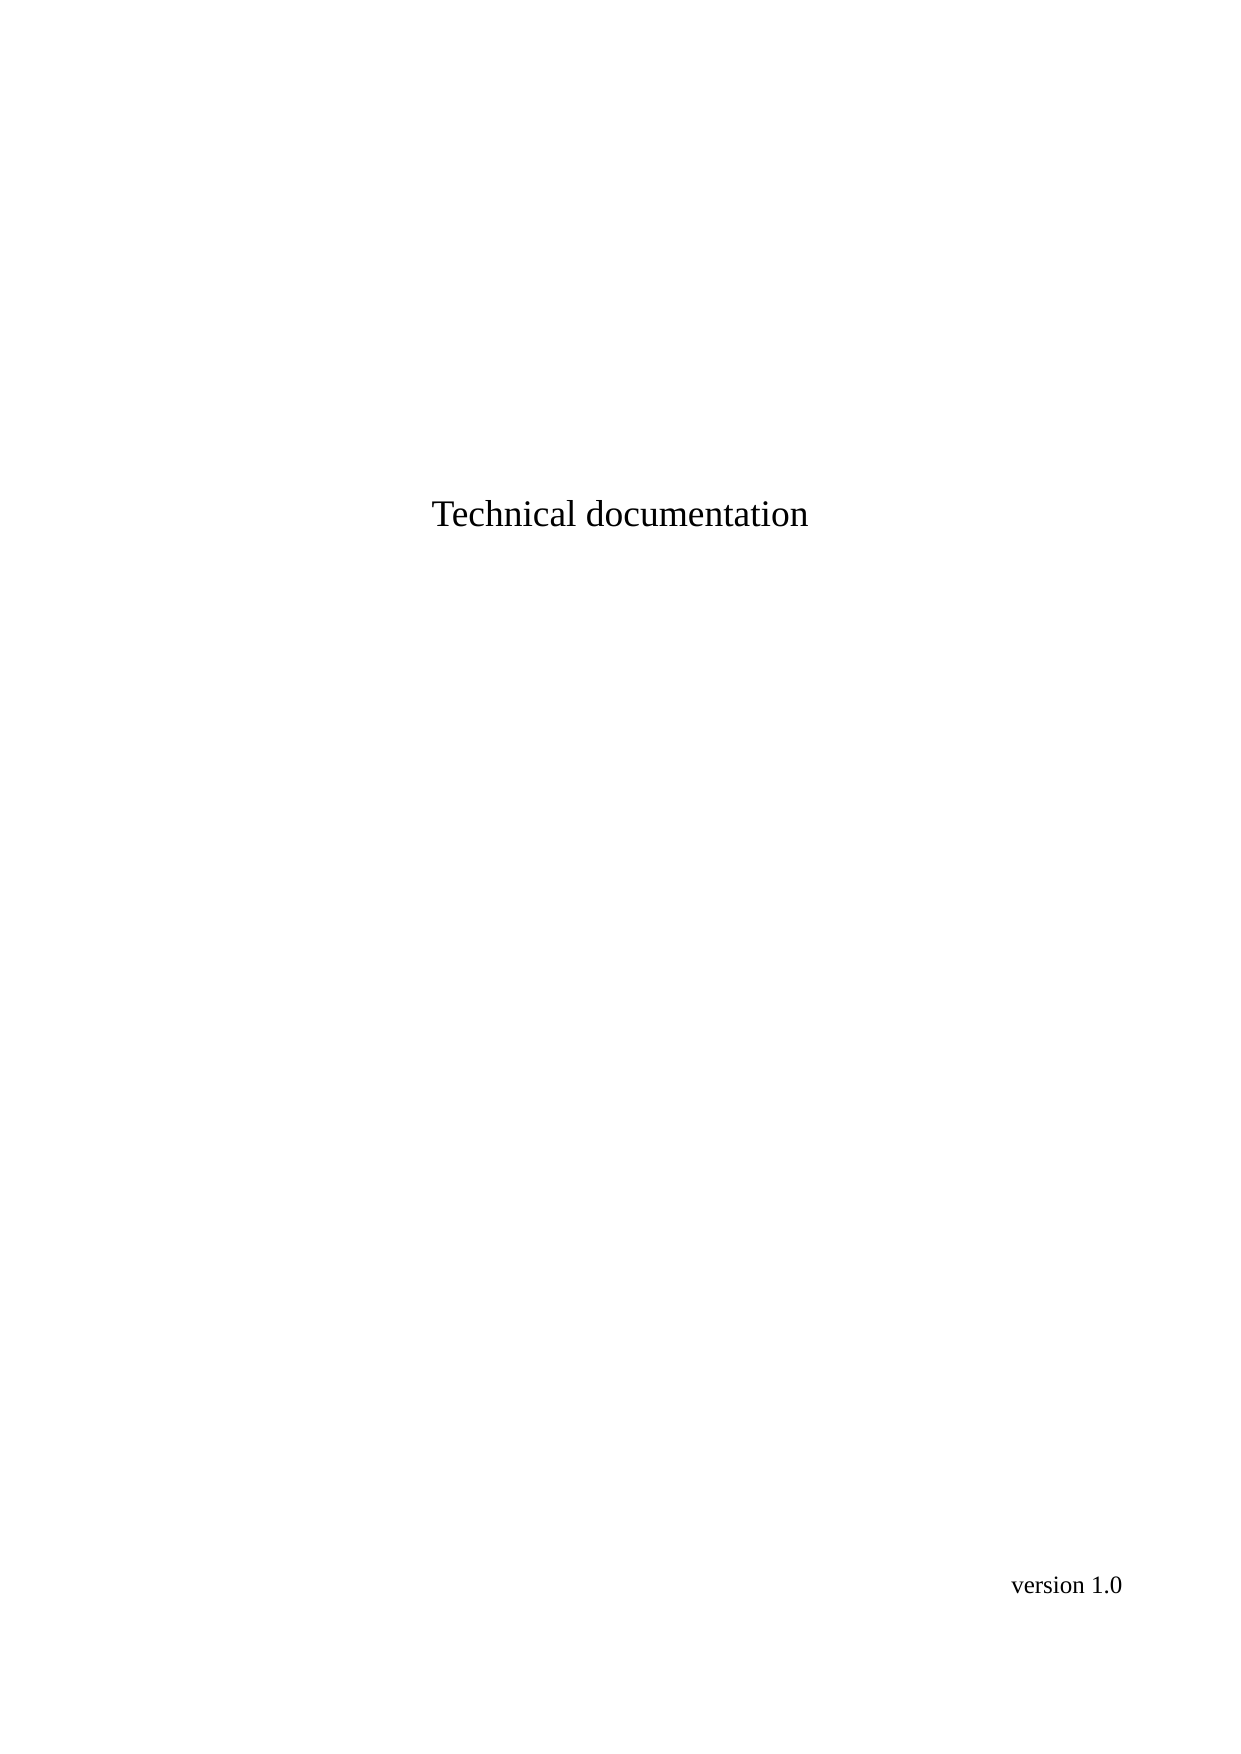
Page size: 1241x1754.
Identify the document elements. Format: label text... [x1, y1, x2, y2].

text Technical documentation [118, 492, 1122, 535]
text version 1.0 [118, 1570, 1122, 1599]
